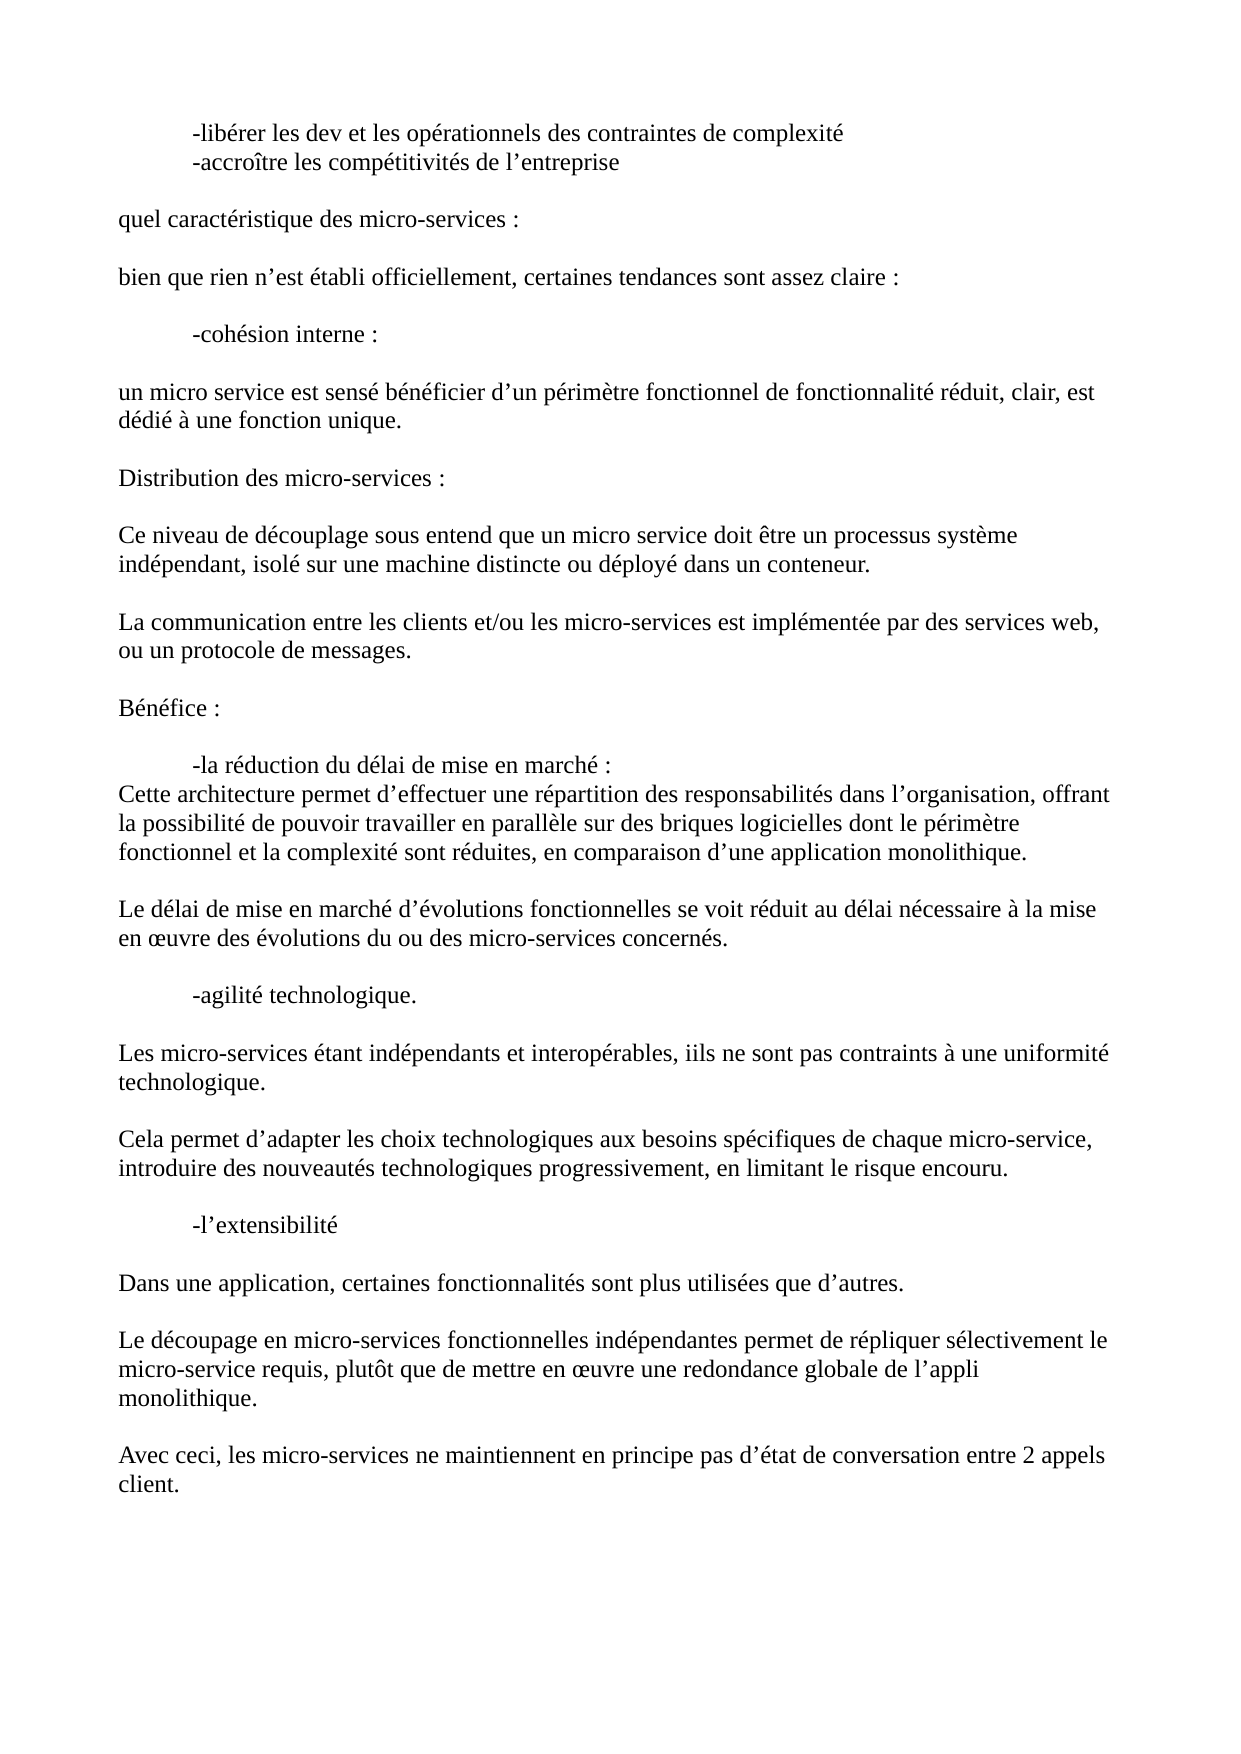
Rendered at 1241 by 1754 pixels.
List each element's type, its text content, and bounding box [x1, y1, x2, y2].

text Distribution des micro-services : [118, 463, 1122, 492]
text -libérer les dev et les opérationnels des contraintes de complexité [118, 118, 1122, 147]
text Cette architecture permet d’effectuer une répartition des responsabilités dans l’organisation, offrant la possibilité de pouvoir travailler en parallèle sur des briques logicielles dont le périmètre fonctionnel et la complexité sont réduites, en comparaison d’une application monolithique. [118, 779, 1122, 866]
text Cela permet d’adapter les choix technologiques aux besoins spécifiques de chaque micro-service, introduire des nouveautés technologiques progressivement, en limitant le risque encouru. [118, 1124, 1122, 1182]
text -cohésion interne : [118, 319, 1122, 348]
text bien que rien n’est établi officiellement, certaines tendances sont assez claire : [118, 262, 1122, 291]
text -l’extensibilité [118, 1211, 1122, 1239]
text -agilité technologique. [118, 981, 1122, 1009]
text Le découpage en micro-services fonctionnelles indépendantes permet de répliquer sélectivement le micro-service requis, plutôt que de mettre en œuvre une redondance globale de l’appli monolithique. [118, 1326, 1122, 1412]
text Les micro-services étant indépendants et interopérables, iils ne sont pas contraints à une uniformité technologique. [118, 1038, 1122, 1096]
text Ce niveau de découplage sous entend que un micro service doit être un processus système indépendant, isolé sur une machine distincte ou déployé dans un conteneur. [118, 521, 1122, 578]
text -accroître les compétitivités de l’entreprise [118, 147, 1122, 176]
text quel caractéristique des micro-services : [118, 204, 1122, 233]
text Le délai de mise en marché d’évolutions fonctionnelles se voit réduit au délai nécessaire à la mise en œuvre des évolutions du ou des micro-services concernés. [118, 894, 1122, 952]
text un micro service est sensé bénéficier d’un périmètre fonctionnel de fonctionnalité réduit, clair, est dédié à une fonction unique. [118, 377, 1122, 434]
text Dans une application, certaines fonctionnalités sont plus utilisées que d’autres. [118, 1268, 1122, 1297]
text Avec ceci, les micro-services ne maintiennent en principe pas d’état de conversation entre 2 appels client. [118, 1441, 1122, 1498]
text Bénéfice : [118, 693, 1122, 722]
text La communication entre les clients et/ou les micro-services est implémentée par des services web, ou un protocole de messages. [118, 607, 1122, 664]
text -la réduction du délai de mise en marché : [118, 751, 1122, 779]
